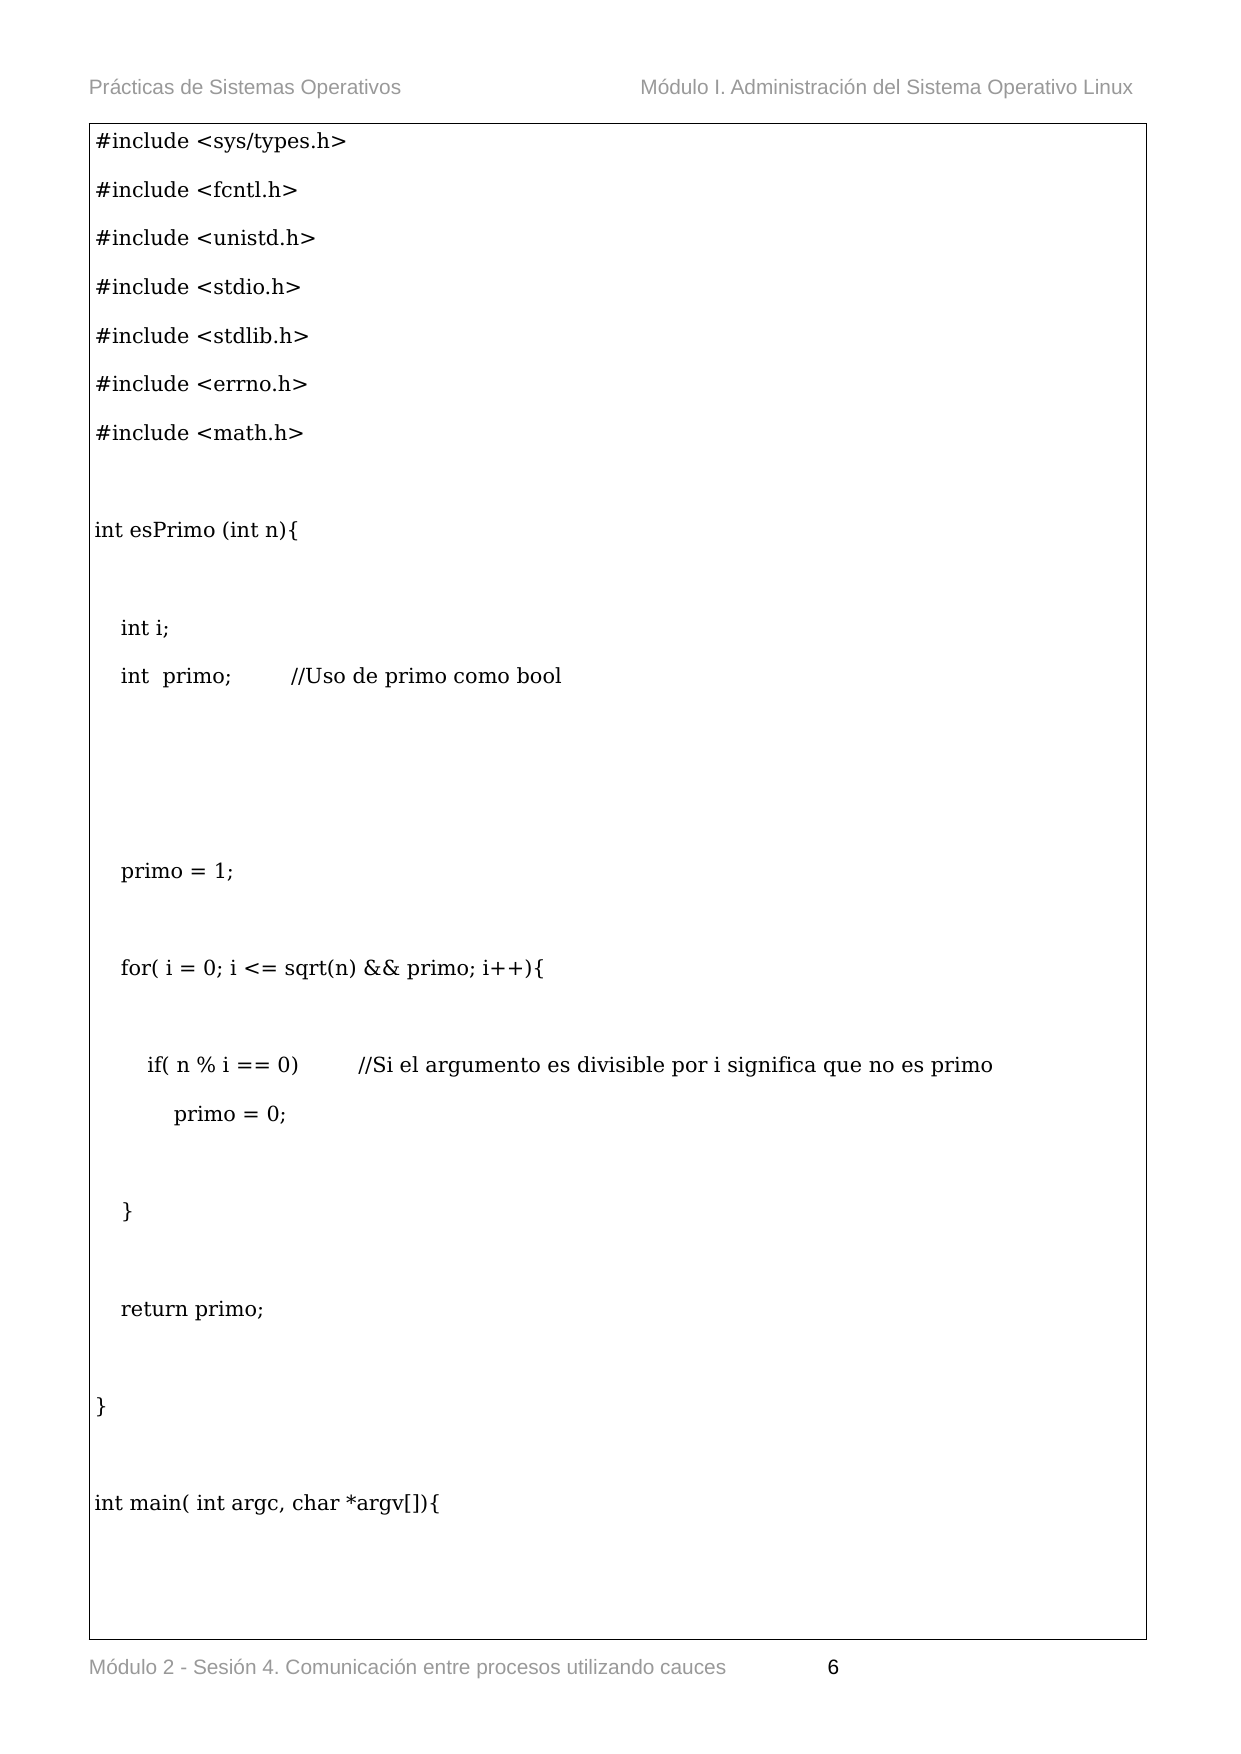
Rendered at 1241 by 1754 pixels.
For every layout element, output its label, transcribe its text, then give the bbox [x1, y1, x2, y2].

table_header #include <sys/types.h> #include <fcntl.h> #include <unistd.h> #include <stdio.h> #include <stdlib.h> #include <errno.h> #include <math.h> int esPrimo (int n){ int i; int primo; //Uso de primo como bool primo = 1; for( i = 0; i <= sqrt(n) && primo; i++){ if( n % i == 0) //Si el argumento es divisible por i significa que no es primo primo = 0; } return primo; } int main( int argc, char *argv[]){ [90, 124, 1146, 1639]
